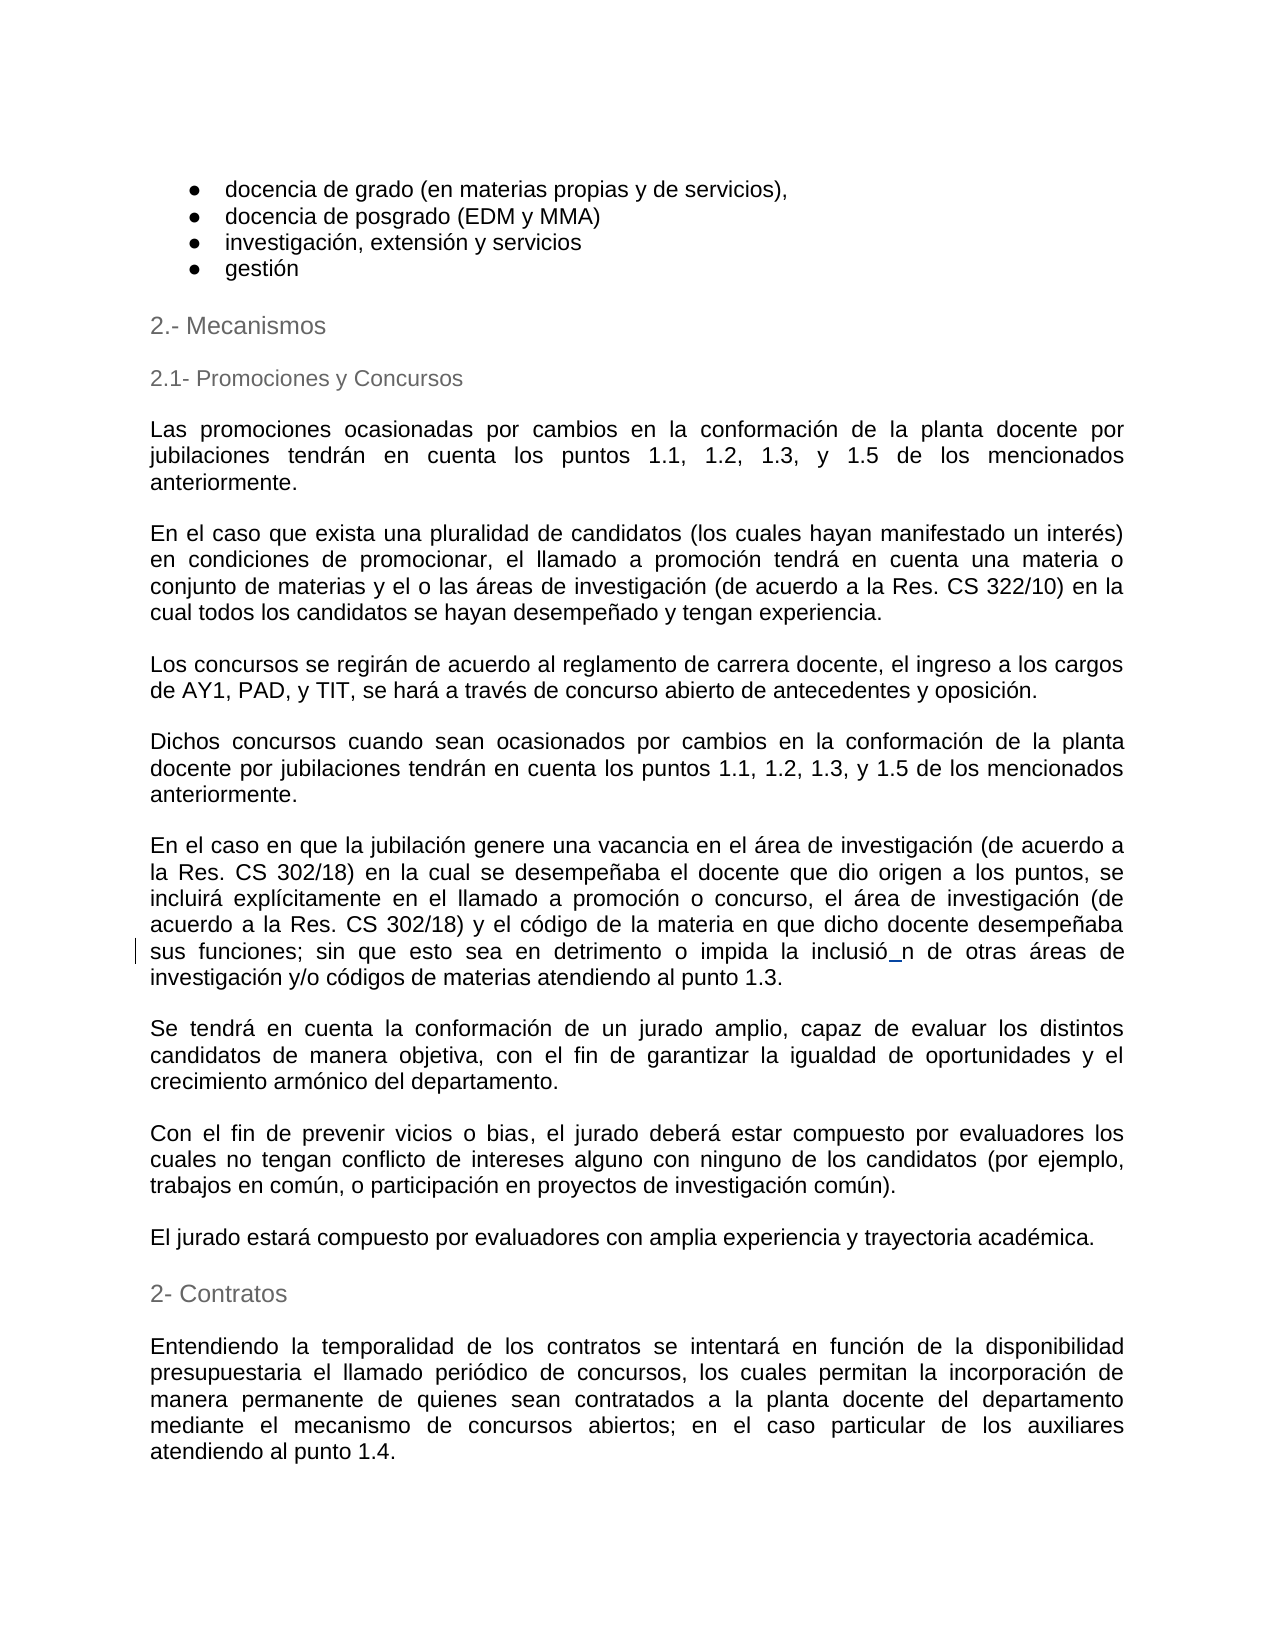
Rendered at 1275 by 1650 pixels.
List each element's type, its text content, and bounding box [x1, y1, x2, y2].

list investigación, extensión y servicios [187, 229, 1125, 255]
list docencia de posgrado (EDM y MMA) [187, 203, 1125, 229]
text Entendiendo la temporalidad de los contratos se intentará en función de la disponibilidad presupuestaria el llamado periódico de concursos, los cuales permitan la incorporación de manera permanente de quienes sean contratados a la planta docente del departamento mediante el mecanismo de concursos abiertos; en el caso particular de los auxiliares atendiendo al punto 1.4. [150, 1333, 1125, 1464]
text [150, 150, 1125, 176]
text 2.- Mecanismos [150, 311, 1125, 340]
list gestión [187, 255, 1125, 282]
text Las promociones ocasionadas por cambios en la conformación de la planta docente por jubilaciones tendrán en cuenta los puntos 1.1, 1.2, 1.3, y 1.5 de los mencionados anteriormente. [150, 416, 1125, 495]
list docencia de grado (en materias propias y de servicios), [187, 176, 1125, 203]
text Dichos concursos cuando sean ocasionados por cambios en la conformación de la planta docente por jubilaciones tendrán en cuenta los puntos 1.1, 1.2, 1.3, y 1.5 de los mencionados anteriormente. [150, 728, 1125, 807]
text 2- Contratos [150, 1279, 1125, 1308]
text En el caso en que la jubilación genere una vacancia en el área de investigación (de acuerdo a la Res. CS 302/18) en la cual se desempeñaba el docente que dio origen a los puntos, se incluirá explícitamente en el llamado a promoción o concurso, el área de investigación (de acuerdo a la Res. CS 302/18) y el código de la materia en que dicho docente desempeñaba sus funciones; sin que esto sea en detrimento o impida la inclusió n de otras áreas de investigación y/o códigos de materias atendiendo al punto 1.3. [150, 832, 1125, 990]
text En el caso que exista una pluralidad de candidatos (los cuales hayan manifestado un interés) en condiciones de promocionar, el llamado a promoción tendrá en cuenta una materia o conjunto de materias y el o las áreas de investigación (de acuerdo a la Res. CS 322/10) en la cual todos los candidatos se hayan desempeñado y tengan experiencia. [150, 520, 1125, 626]
text 2.1- Promociones y Concursos [150, 365, 1125, 391]
text Con el fin de prevenir vicios o bias, el jurado deberá estar compuesto por evaluadores los cuales no tengan conflicto de intereses alguno con ninguno de los candidatos (por ejemplo, trabajos en común, o participación en proyectos de investigación común). [150, 1119, 1125, 1198]
text Los concursos se regirán de acuerdo al reglamento de carrera docente, el ingreso a los cargos de AY1, PAD, y TIT, se hará a través de concurso abierto de antecedentes y oposición. [150, 651, 1125, 703]
text El jurado estará compuesto por evaluadores con amplia experiencia y trayectoria académica. [150, 1223, 1125, 1250]
text Se tendrá en cuenta la conformación de un jurado amplio, capaz de evaluar los distintos candidatos de manera objetiva, con el fin de garantizar la igualdad de oportunidades y el crecimiento armónico del departamento. [150, 1015, 1125, 1094]
